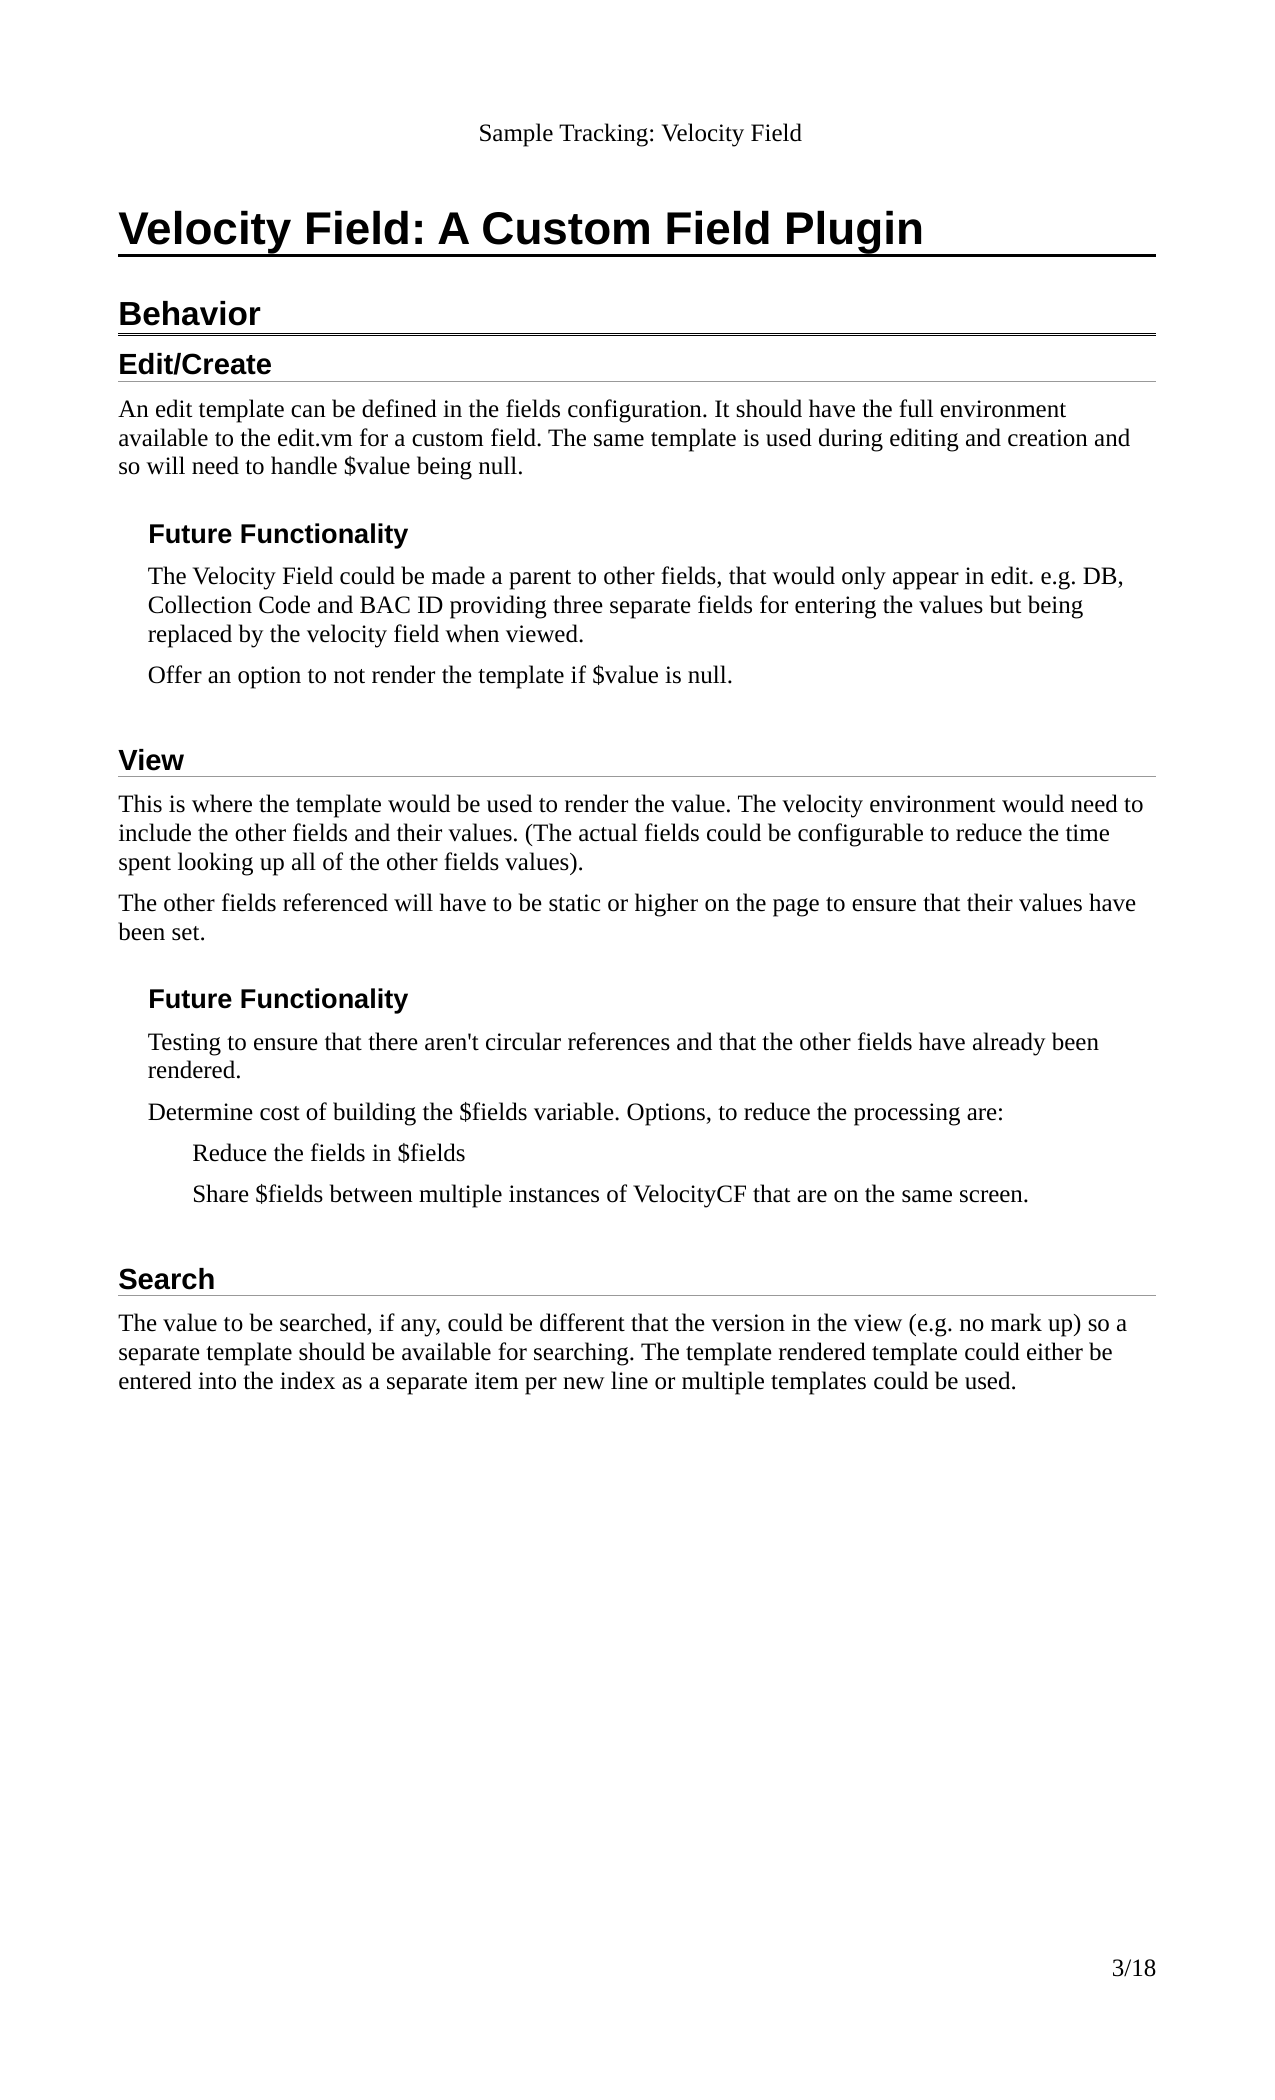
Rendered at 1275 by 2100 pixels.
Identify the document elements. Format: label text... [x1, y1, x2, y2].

subtitle View [118, 743, 1156, 776]
text Offer an option to not render the template if $value is null. [148, 660, 1156, 689]
text Share $fields between multiple instances of VelocityCF that are on the same screen. [192, 1179, 1156, 1208]
subtitle Velocity Field: A Custom Field Plugin [118, 202, 1156, 254]
text The Velocity Field could be made a parent to other fields, that would only appear in edit. e.g. DB, Collection Code and BAC ID providing three separate fields for entering the values but being replaced by the velocity field when viewed. [148, 561, 1156, 648]
subtitle Future Functionality [148, 518, 1156, 549]
text Determine cost of building the $fields variable. Options, to reduce the processing are: [148, 1097, 1156, 1126]
text The value to be searched, if any, could be different that the version in the view (e.g. no mark up) so a separate template should be available for searching. The template rendered template could either be entered into the index as a separate item per new line or multiple templates could be used. [118, 1308, 1156, 1394]
subtitle Future Functionality [148, 983, 1156, 1014]
text An edit template can be defined in the fields configuration. It should have the full environment available to the edit.vm for a custom field. The same template is used during editing and creation and so will need to handle $value being null. [118, 394, 1156, 480]
text The other fields referenced will have to be static or higher on the page to ensure that their values have been set. [118, 888, 1156, 946]
subtitle Search [118, 1262, 1156, 1295]
text Testing to ensure that there aren't circular references and that the other fields have already been rendered. [148, 1027, 1156, 1084]
subtitle Edit/Create [118, 347, 1156, 381]
text Reduce the fields in $fields [192, 1138, 1156, 1167]
text This is where the template would be used to render the value. The velocity environment would need to include the other fields and their values. (The actual fields could be configurable to reduce the time spent looking up all of the other fields values). [118, 789, 1156, 876]
subtitle Behavior [118, 294, 1156, 333]
